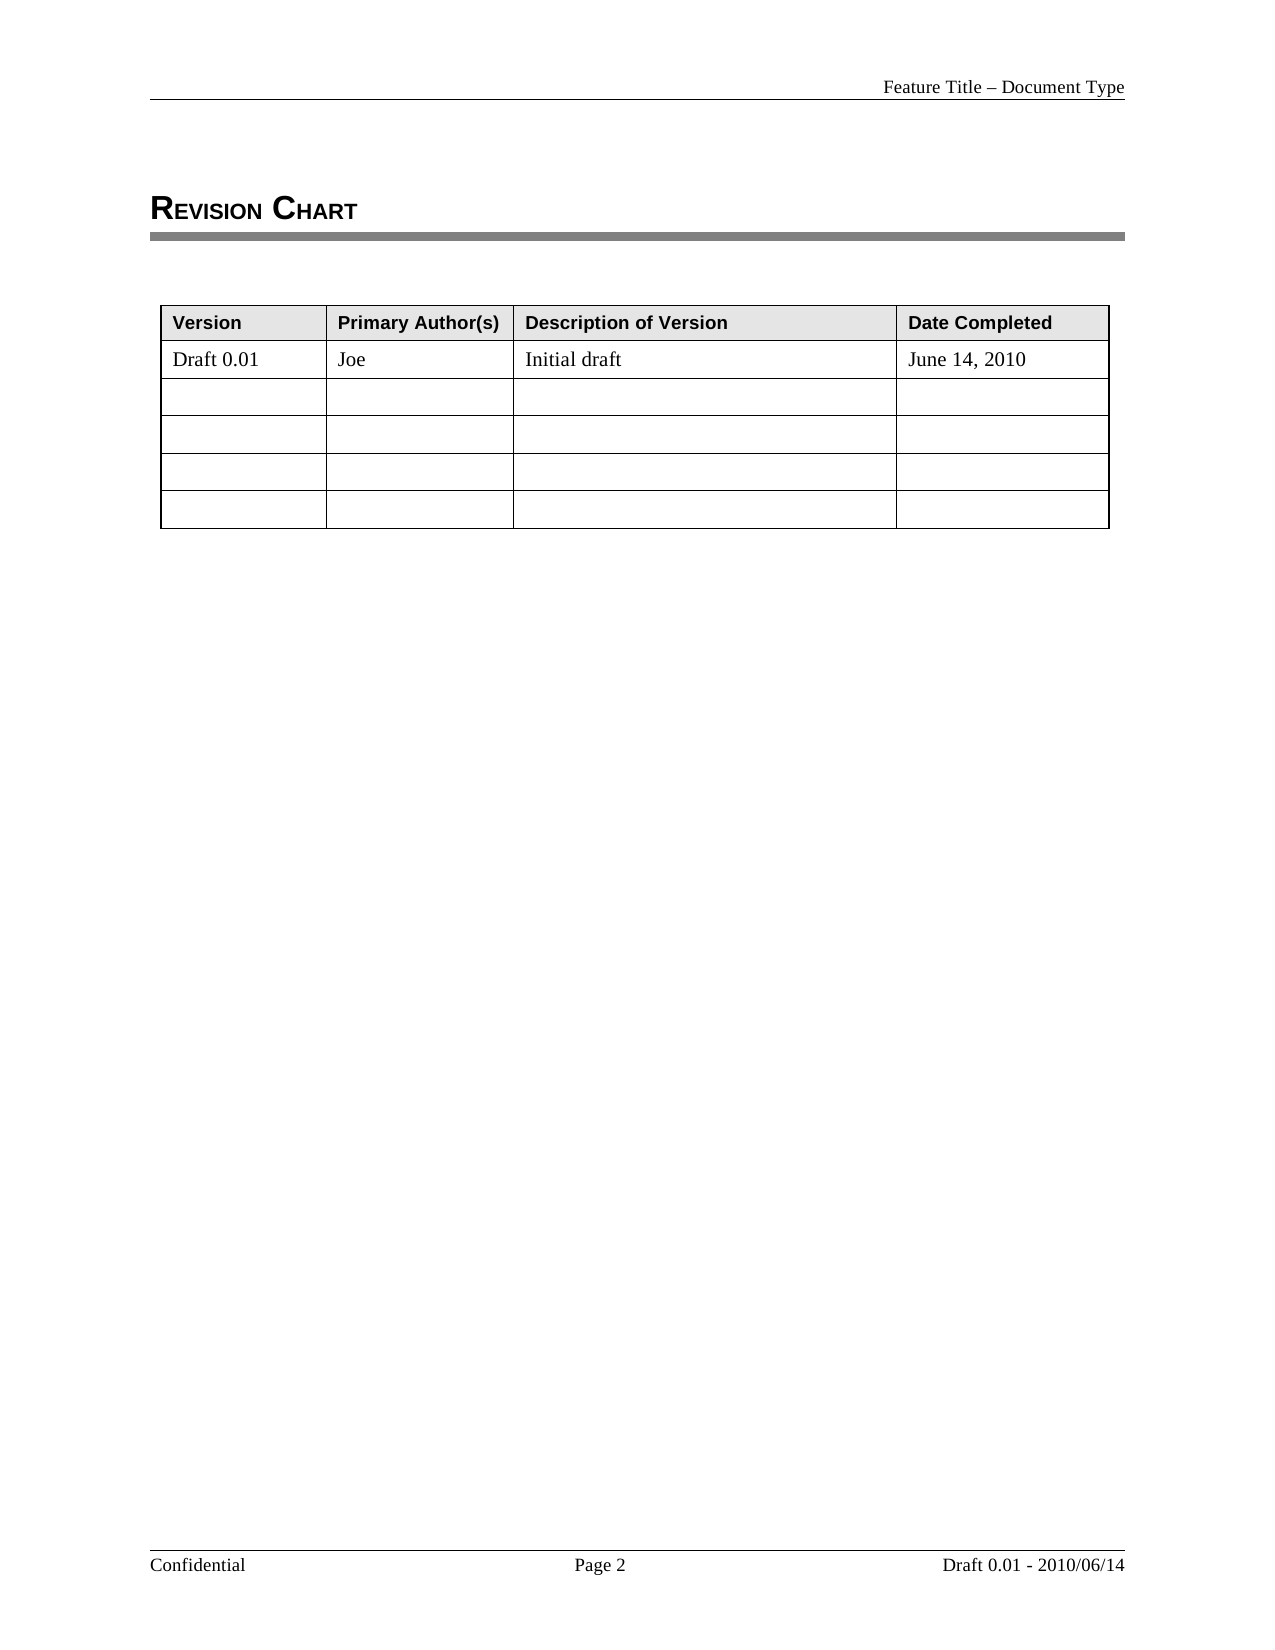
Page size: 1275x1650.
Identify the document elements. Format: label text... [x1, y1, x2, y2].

table_cell [162, 454, 326, 490]
table_cell [327, 454, 513, 490]
table_header Version [162, 306, 326, 340]
table_cell [514, 416, 896, 453]
table_cell [514, 379, 896, 415]
table_cell [327, 379, 513, 415]
table_cell [162, 379, 326, 415]
table_cell Draft 0.01 [162, 341, 326, 377]
table_cell [897, 454, 1108, 490]
table_header Primary Author(s) [327, 306, 513, 340]
table_cell Initial draft [514, 341, 896, 377]
table_header Description of Version [514, 306, 896, 340]
table_cell [327, 416, 513, 453]
table_cell [162, 491, 326, 528]
table_cell [897, 379, 1108, 415]
table_cell [514, 454, 896, 490]
table_cell [514, 491, 896, 528]
subtitle Revision Chart [150, 187, 1125, 232]
table_cell [897, 416, 1108, 453]
table_cell [327, 491, 513, 528]
table_cell June 14, 2010 [897, 341, 1108, 377]
table_cell Joe [327, 341, 513, 377]
table_cell [897, 491, 1108, 528]
table_header Date Completed [897, 306, 1108, 340]
table_cell [162, 416, 326, 453]
